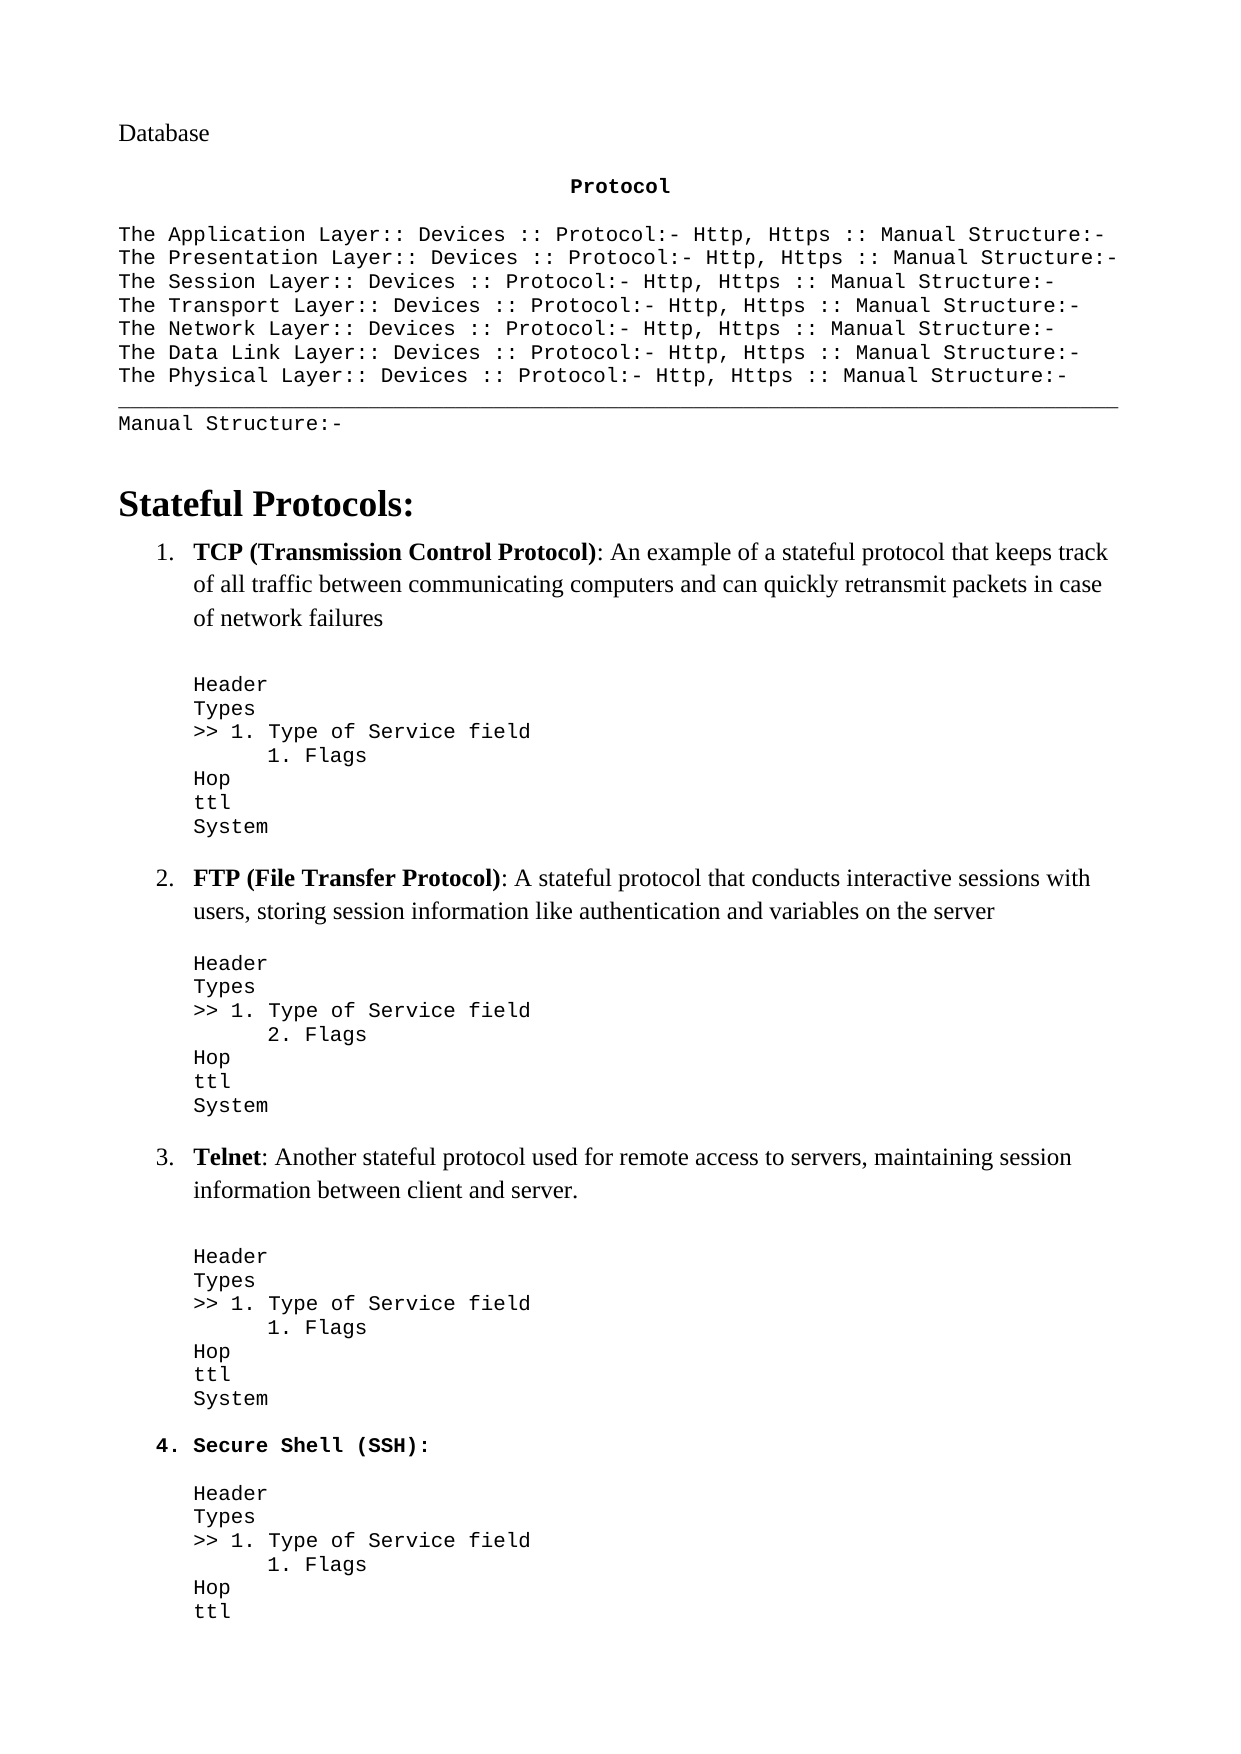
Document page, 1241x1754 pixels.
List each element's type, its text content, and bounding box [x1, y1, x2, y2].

list >> 1. Type of Service field [156, 1530, 1122, 1553]
list ttl [156, 1071, 1122, 1094]
list 1. Flags [156, 1317, 1122, 1341]
list System [156, 1388, 1122, 1412]
text Manual Structure:- [118, 413, 1122, 436]
list Hop [156, 1047, 1122, 1071]
list Types [156, 1270, 1122, 1293]
list System [156, 1094, 1122, 1118]
list 1. Flags [156, 1553, 1122, 1577]
list 1. Flags [156, 745, 1122, 768]
text The Transport Layer:: Devices :: Protocol:- Http, Https :: Manual Structure:- [118, 294, 1122, 318]
text The Network Layer:: Devices :: Protocol:- Http, Https :: Manual Structure:- [118, 318, 1122, 342]
subtitle Stateful Protocols: [118, 481, 1122, 524]
list Secure Shell (SSH): [156, 1435, 1122, 1459]
list Header [156, 953, 1122, 976]
list >> 1. Type of Service field [156, 1000, 1122, 1024]
list FTP (File Transfer Protocol): A stateful protocol that conducts interactive sessions with users, storing session information like authentication and variables on the server [156, 863, 1122, 925]
list Types [156, 697, 1122, 721]
list ttl [156, 1601, 1122, 1624]
list Telnet: Another stateful protocol used for remote access to servers, maintaining session information between client and server. [156, 1142, 1122, 1204]
list 2. Flags [156, 1024, 1122, 1047]
list Hop [156, 768, 1122, 792]
text Protocol [118, 176, 1122, 200]
text The Session Layer:: Devices :: Protocol:- Http, Https :: Manual Structure:- [118, 271, 1122, 294]
list Types [156, 1506, 1122, 1530]
list Types [156, 976, 1122, 1000]
list System [156, 816, 1122, 839]
text The Presentation Layer:: Devices :: Protocol:- Http, Https :: Manual Structure:- [118, 247, 1122, 271]
list Header [156, 1246, 1122, 1270]
list >> 1. Type of Service field [156, 721, 1122, 745]
text The Data Link Layer:: Devices :: Protocol:- Http, Https :: Manual Structure:- [118, 342, 1122, 366]
text The Application Layer:: Devices :: Protocol:- Http, Https :: Manual Structure:- [118, 224, 1122, 247]
list ttl [156, 792, 1122, 816]
list Header [156, 1483, 1122, 1506]
list >> 1. Type of Service field [156, 1293, 1122, 1317]
list TCP (Transmission Control Protocol): An example of a stateful protocol that keeps track of all traffic between communicating computers and can quickly retransmit packets in case of network failures [156, 537, 1122, 631]
list Header [156, 674, 1122, 697]
text The Physical Layer:: Devices :: Protocol:- Http, Https :: Manual Structure:- [118, 366, 1122, 389]
list Hop [156, 1577, 1122, 1601]
list ttl [156, 1364, 1122, 1388]
text ________________________________________________________________________________ [118, 389, 1122, 413]
list Hop [156, 1341, 1122, 1364]
